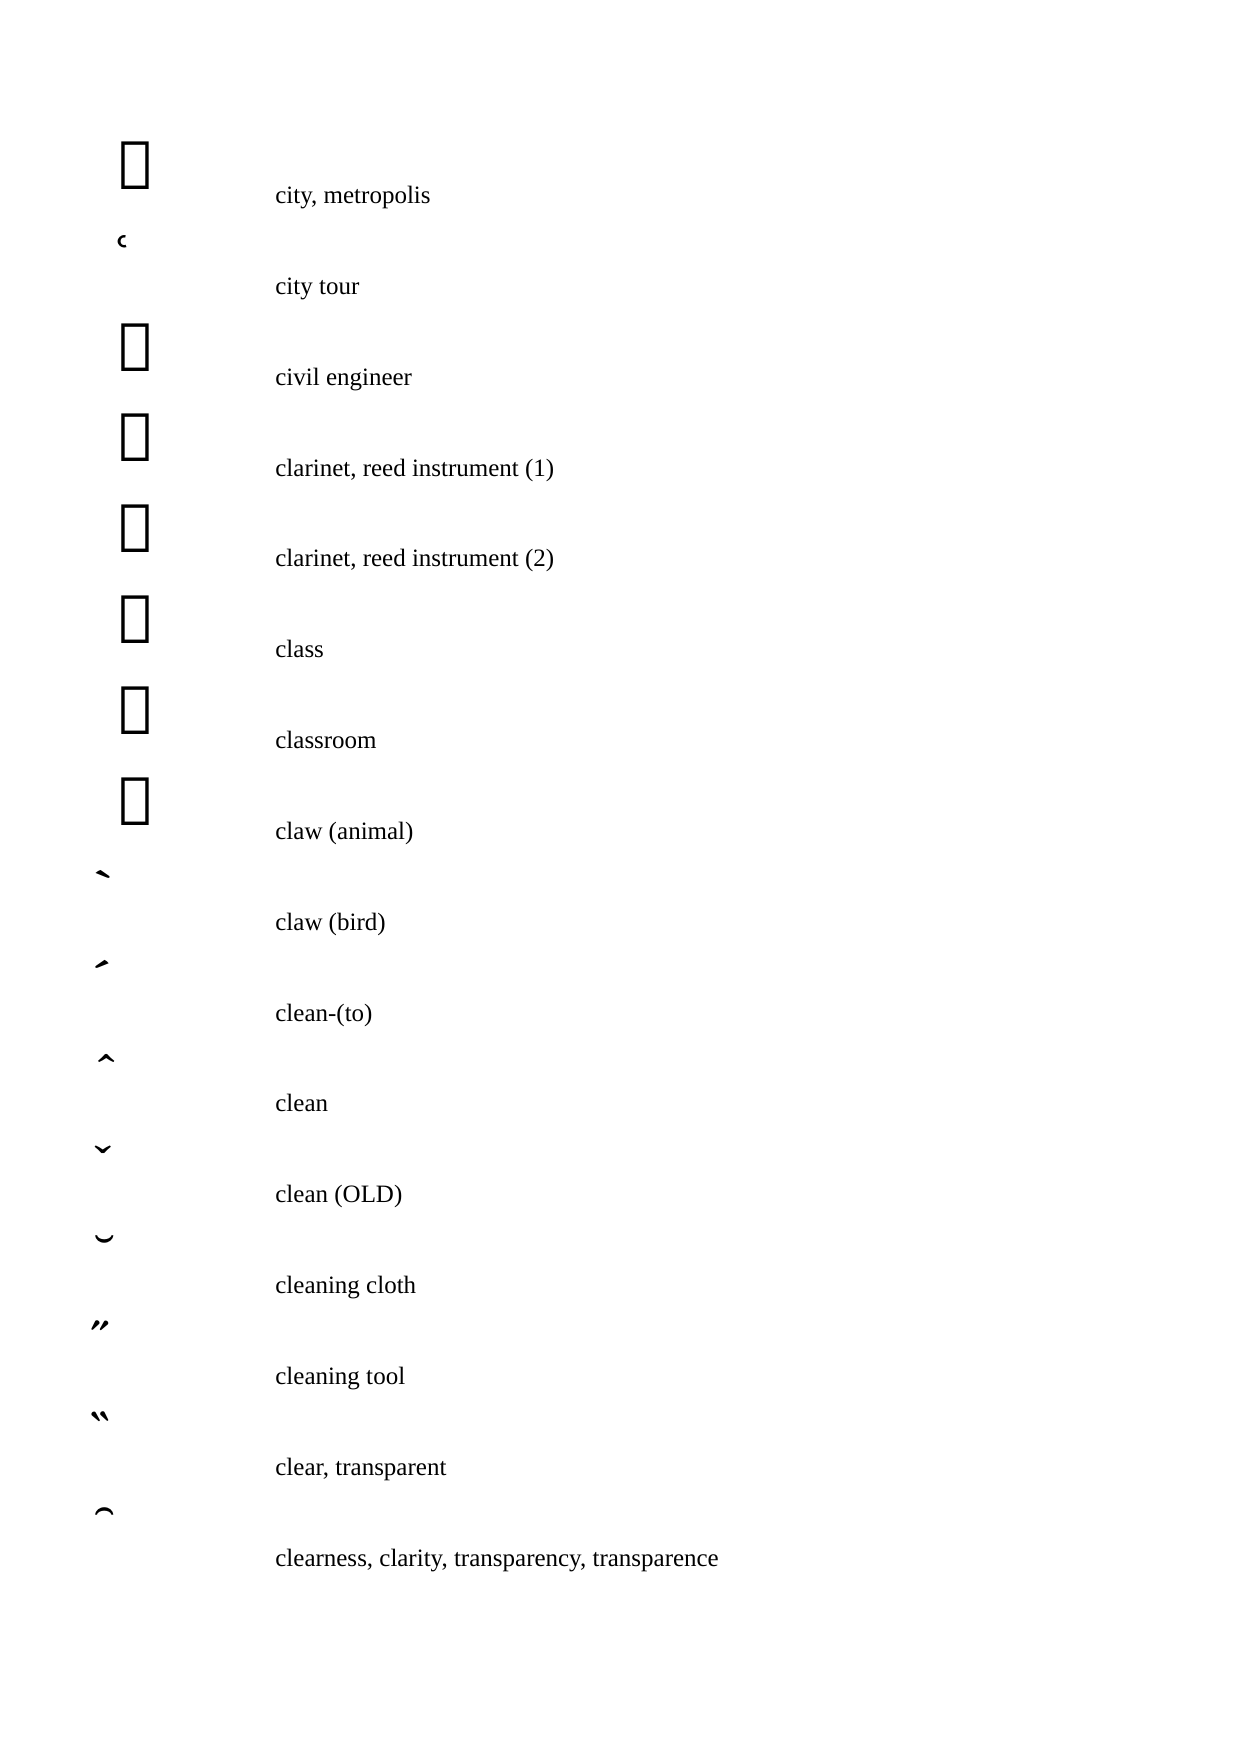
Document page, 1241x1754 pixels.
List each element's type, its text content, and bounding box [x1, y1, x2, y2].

table_cell clean-(to) [275, 936, 949, 1026]
table_cell  [115, 1117, 275, 1208]
table_cell  [115, 481, 275, 572]
table_cell clean (OLD) [275, 1117, 949, 1208]
table_cell  [115, 1481, 275, 1571]
table_cell  [115, 209, 275, 300]
table_cell claw (bird) [275, 845, 949, 936]
table_cell city tour [275, 209, 949, 300]
table_cell  [115, 1299, 275, 1390]
table_cell clear, transparent [275, 1390, 949, 1481]
table_cell classroom [275, 663, 949, 754]
table_cell civil engineer [275, 300, 949, 391]
table_cell cleaning cloth [275, 1208, 949, 1299]
table_cell  [115, 663, 275, 754]
table_cell  [115, 300, 275, 391]
table_cell cleaning tool [275, 1299, 949, 1390]
table_cell city, metropolis [275, 118, 949, 209]
table_cell clean [275, 1026, 949, 1117]
table_cell  [115, 1390, 275, 1481]
table_cell claw (animal) [275, 754, 949, 845]
table_cell  [115, 936, 275, 1026]
table_cell  [115, 391, 275, 481]
table_cell  [115, 1026, 275, 1117]
table_cell  [115, 845, 275, 936]
table_cell class [275, 572, 949, 663]
table_cell clearness, clarity, transparency, transparence [275, 1481, 949, 1571]
table_cell clarinet, reed instrument (2) [275, 481, 949, 572]
table_cell clarinet, reed instrument (1) [275, 391, 949, 481]
table_cell  [115, 1208, 275, 1299]
table_cell  [115, 118, 275, 209]
table_cell  [115, 572, 275, 663]
table_cell  [115, 754, 275, 845]
